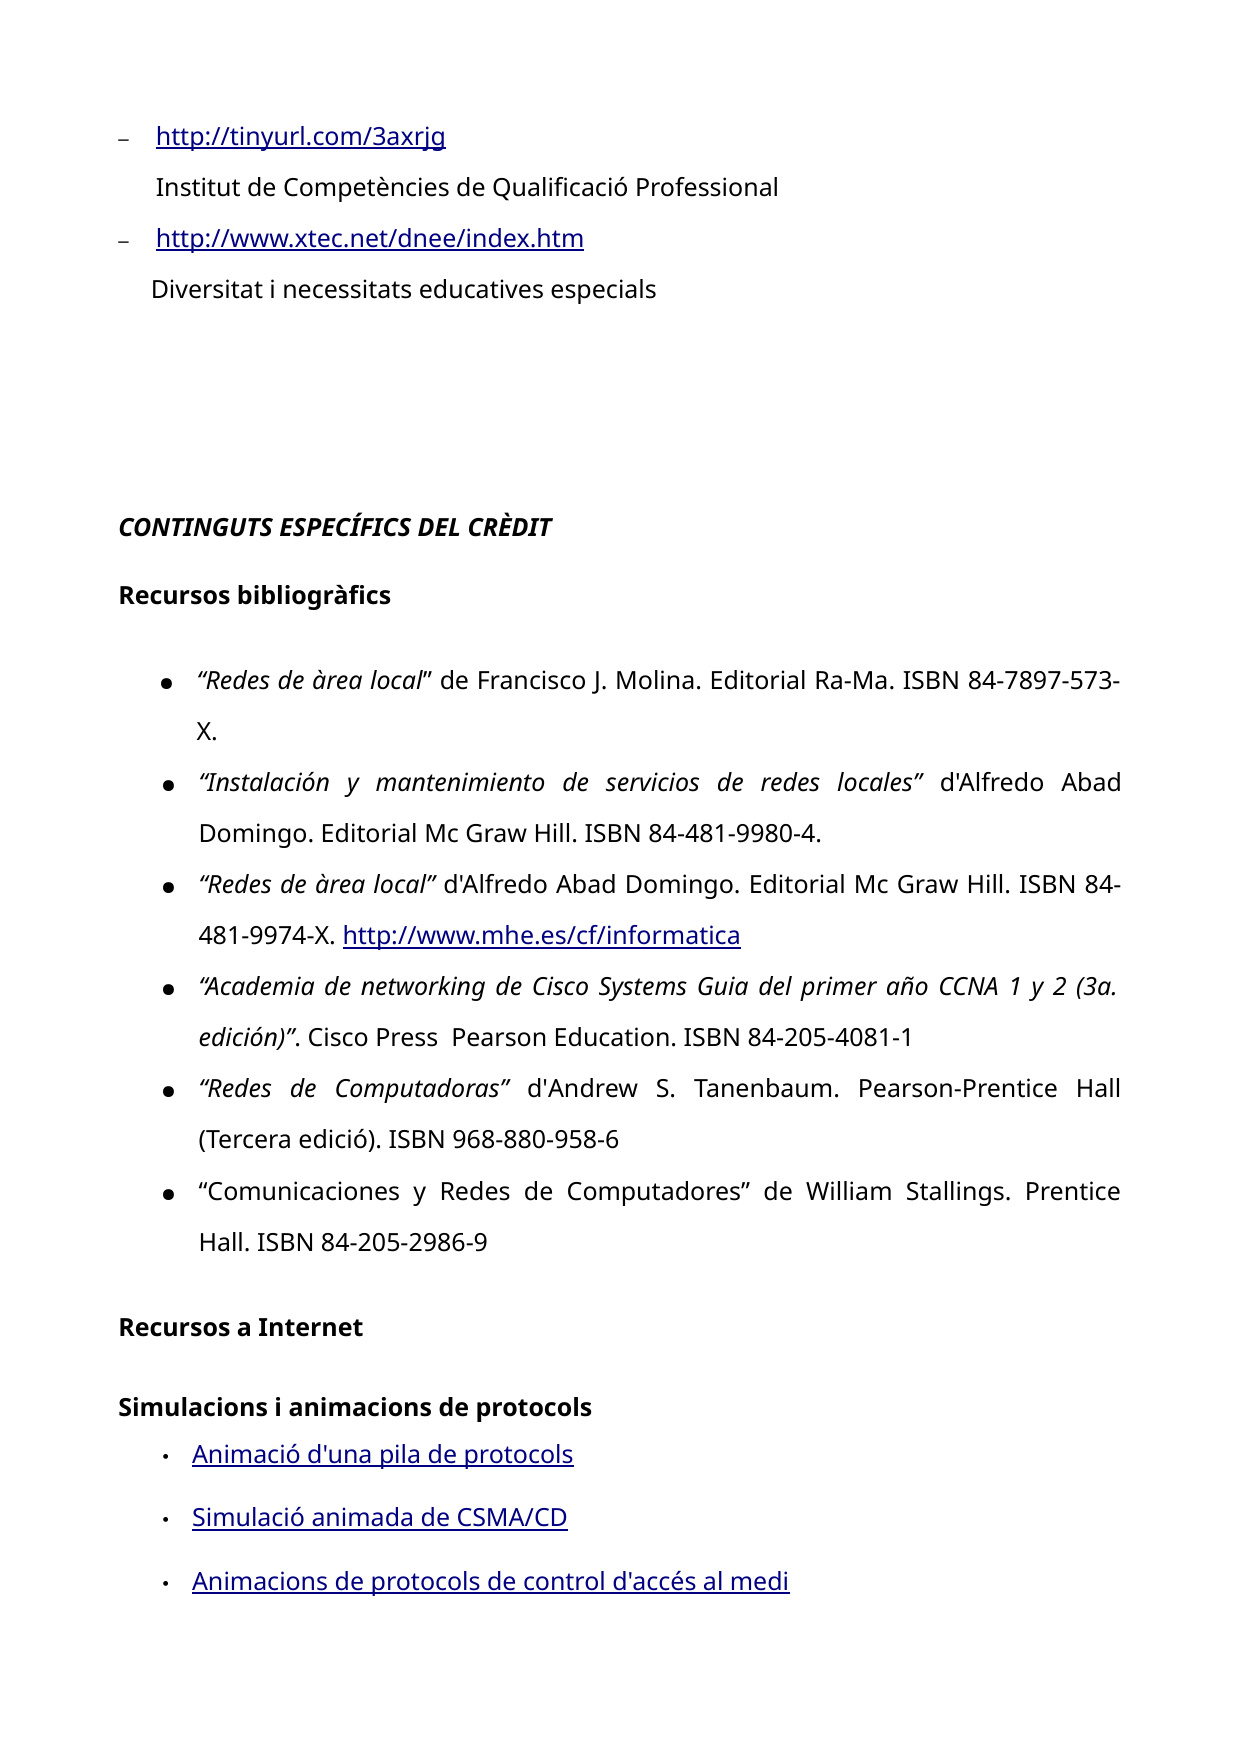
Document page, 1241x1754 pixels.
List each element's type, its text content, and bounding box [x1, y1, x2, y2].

list “Redes de Computadoras” d'Andrew S. Tanenbaum. Pearson-Prentice Hall (Tercera edició). ISBN 968-880-958-6 [192, 1071, 1122, 1156]
list “Instalación y mantenimiento de servicios de redes locales” d'Alfredo Abad Domingo. Editorial Mc Graw Hill. ISBN 84-481-9980-4. [192, 765, 1122, 850]
list Animacions de protocols de control d'accés al medi [162, 1564, 1122, 1598]
text Recursos bibliogràfics [118, 578, 1122, 612]
list “Redes de àrea local” de Francisco J. Molina. Editorial Ra-Ma. ISBN 84-7897-573-X. [159, 663, 1122, 748]
text Diversitat i necessitats educatives especials [118, 271, 1122, 305]
list http://www.xtec.net/dnee/index.htm [118, 220, 1122, 254]
text Recursos a Internet [118, 1309, 1122, 1343]
list Animació d'una pila de protocols [162, 1437, 1122, 1471]
list Simulació animada de CSMA/CD [162, 1500, 1122, 1534]
list http://tinyurl.com/3axrjg [118, 118, 1122, 152]
list “Redes de àrea local” d'Alfredo Abad Domingo. Editorial Mc Graw Hill. ISBN 84-481-9974-X. http://www.mhe.es/cf/informatica [192, 867, 1122, 952]
list “Comunicaciones y Redes de Computadores” de William Stallings. Prentice Hall. ISBN 84-205-2986-9 [192, 1173, 1122, 1258]
list Institut de Competències de Qualificació Professional [118, 169, 1122, 203]
list “Academia de networking de Cisco Systems Guia del primer año CCNA 1 y 2 (3a. edición)”. Cisco Press Pearson Education. ISBN 84-205-4081-1 [192, 969, 1122, 1054]
text Simulacions i animacions de protocols [118, 1390, 1122, 1424]
text CONTINGUTS ESPECÍFICS DEL CRÈDIT [118, 509, 1122, 544]
